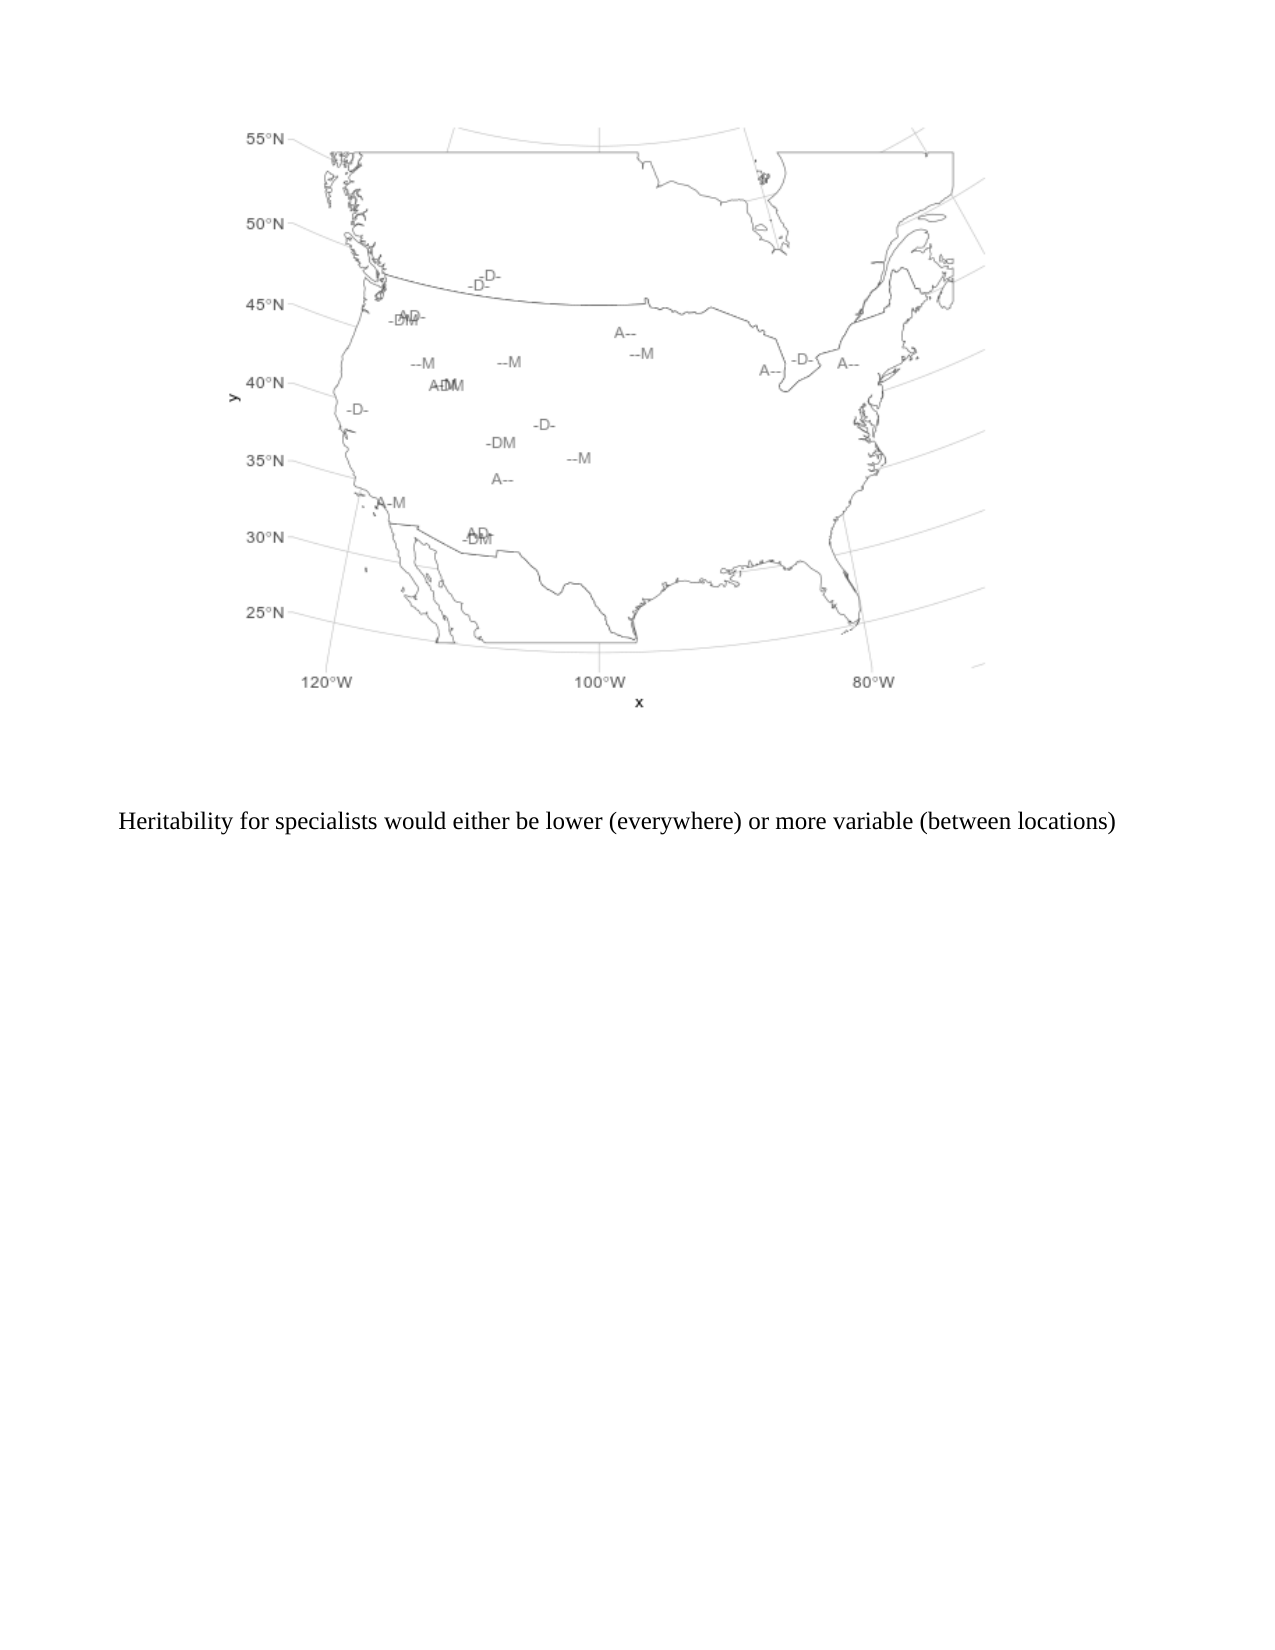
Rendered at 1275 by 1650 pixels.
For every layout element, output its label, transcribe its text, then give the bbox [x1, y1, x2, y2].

text Heritability for specialists would either be lower (everywhere) or more variable (between locations) [118, 806, 1157, 835]
picture [118, 118, 1094, 720]
